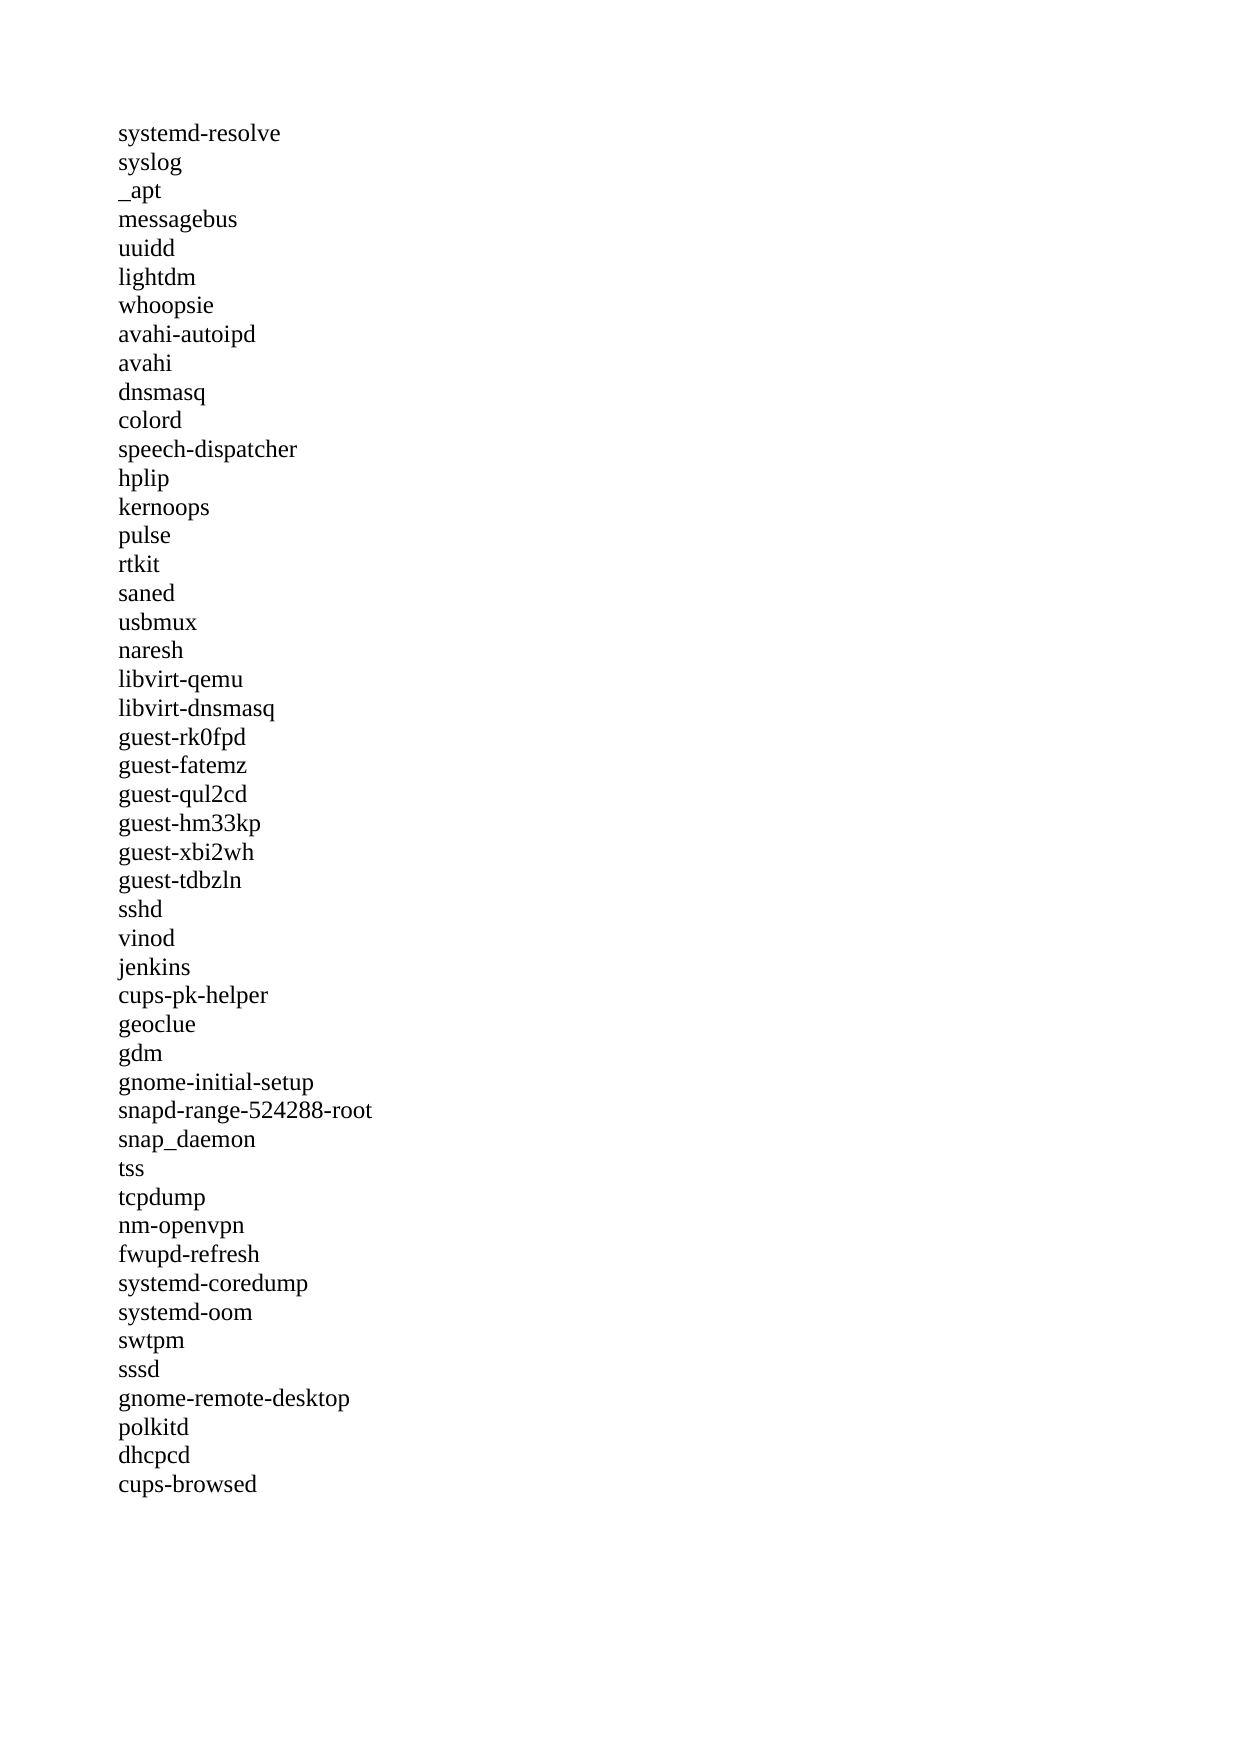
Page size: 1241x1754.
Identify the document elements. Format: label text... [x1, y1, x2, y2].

text dhcpcd [118, 1441, 1122, 1469]
text systemd-coredump [118, 1268, 1122, 1297]
text cups-pk-helper [118, 981, 1122, 1009]
text lightdm [118, 262, 1122, 291]
text swtpm [118, 1326, 1122, 1354]
text nm-openvpn [118, 1211, 1122, 1239]
text _apt [118, 176, 1122, 204]
text tss [118, 1153, 1122, 1182]
text tcpdump [118, 1182, 1122, 1211]
text snap_daemon [118, 1124, 1122, 1153]
text cups-browsed [118, 1469, 1122, 1498]
text dnsmasq [118, 377, 1122, 406]
text libvirt-dnsmasq [118, 693, 1122, 722]
text rtkit [118, 549, 1122, 578]
text guest-qul2cd [118, 779, 1122, 808]
text systemd-oom [118, 1297, 1122, 1326]
text hplip [118, 463, 1122, 492]
text saned [118, 578, 1122, 607]
text kernoops [118, 492, 1122, 521]
text guest-xbi2wh [118, 837, 1122, 866]
text snapd-range-524288-root [118, 1096, 1122, 1124]
text avahi-autoipd [118, 319, 1122, 348]
text gnome-initial-setup [118, 1067, 1122, 1096]
text speech-dispatcher [118, 434, 1122, 463]
text guest-hm33kp [118, 808, 1122, 837]
text guest-rk0fpd [118, 722, 1122, 751]
text polkitd [118, 1412, 1122, 1441]
text usbmux [118, 607, 1122, 636]
text colord [118, 406, 1122, 434]
text syslog [118, 147, 1122, 176]
text systemd-resolve [118, 118, 1122, 147]
text libvirt-qemu [118, 664, 1122, 693]
text guest-tdbzln [118, 866, 1122, 894]
text avahi [118, 348, 1122, 377]
text vinod [118, 923, 1122, 952]
text uuidd [118, 233, 1122, 262]
text guest-fatemz [118, 751, 1122, 779]
text jenkins [118, 952, 1122, 981]
text sssd [118, 1354, 1122, 1383]
text pulse [118, 521, 1122, 549]
text naresh [118, 636, 1122, 664]
text gnome-remote-desktop [118, 1383, 1122, 1412]
text whoopsie [118, 291, 1122, 319]
text messagebus [118, 204, 1122, 233]
text sshd [118, 894, 1122, 923]
text gdm [118, 1038, 1122, 1067]
text geoclue [118, 1009, 1122, 1038]
text fwupd-refresh [118, 1239, 1122, 1268]
